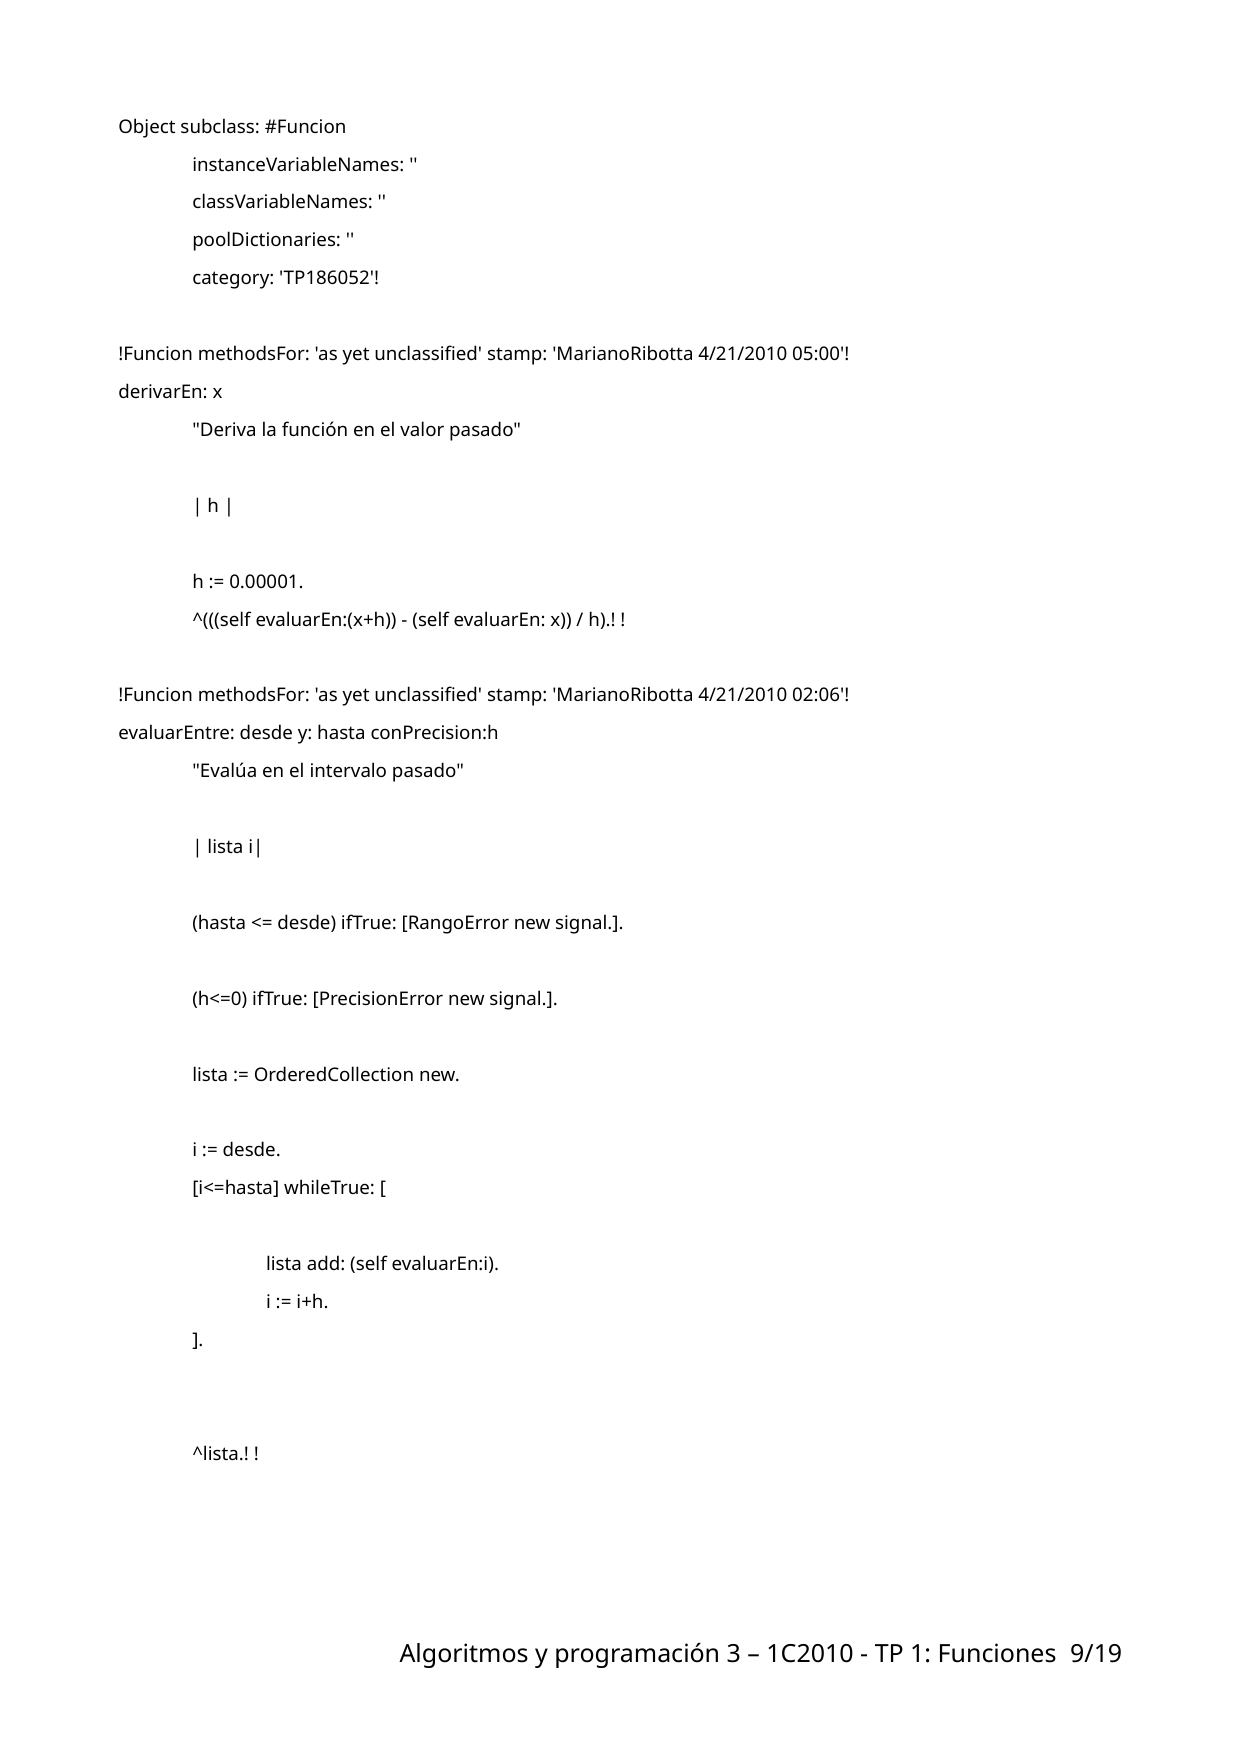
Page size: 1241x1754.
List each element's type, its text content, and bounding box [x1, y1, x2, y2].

text !Funcion methodsFor: 'as yet unclassified' stamp: 'MarianoRibotta 4/21/2010 02:06'! [118, 682, 1122, 707]
text i := i+h. [118, 1288, 1122, 1314]
text "Evalúa en el intervalo pasado" [118, 757, 1122, 783]
text !Funcion methodsFor: 'as yet unclassified' stamp: 'MarianoRibotta 4/21/2010 05:00'! [118, 340, 1122, 366]
text | h | [118, 492, 1122, 518]
text poolDictionaries: '' [118, 227, 1122, 252]
text ^(((self evaluarEn:(x+h)) - (self evaluarEn: x)) / h).! ! [118, 606, 1122, 631]
text Object subclass: #Funcion [118, 113, 1122, 138]
text "Deriva la función en el valor pasado" [118, 416, 1122, 442]
text (h<=0) ifTrue: [PrecisionError new signal.]. [118, 985, 1122, 1011]
text instanceVariableNames: '' [118, 151, 1122, 176]
text h := 0.00001. [118, 568, 1122, 593]
text classVariableNames: '' [118, 189, 1122, 214]
text (hasta <= desde) ifTrue: [RangoError new signal.]. [118, 909, 1122, 935]
text | lista i| [118, 833, 1122, 859]
text category: 'TP186052'! [118, 264, 1122, 290]
text derivarEn: x [118, 378, 1122, 404]
text lista add: (self evaluarEn:i). [118, 1250, 1122, 1276]
text ^lista.! ! [118, 1440, 1122, 1466]
text lista := OrderedCollection new. [118, 1061, 1122, 1086]
text [i<=hasta] whileTrue: [ [118, 1174, 1122, 1200]
text evaluarEntre: desde y: hasta conPrecision:h [118, 719, 1122, 745]
text i := desde. [118, 1137, 1122, 1162]
text ]. [118, 1326, 1122, 1352]
